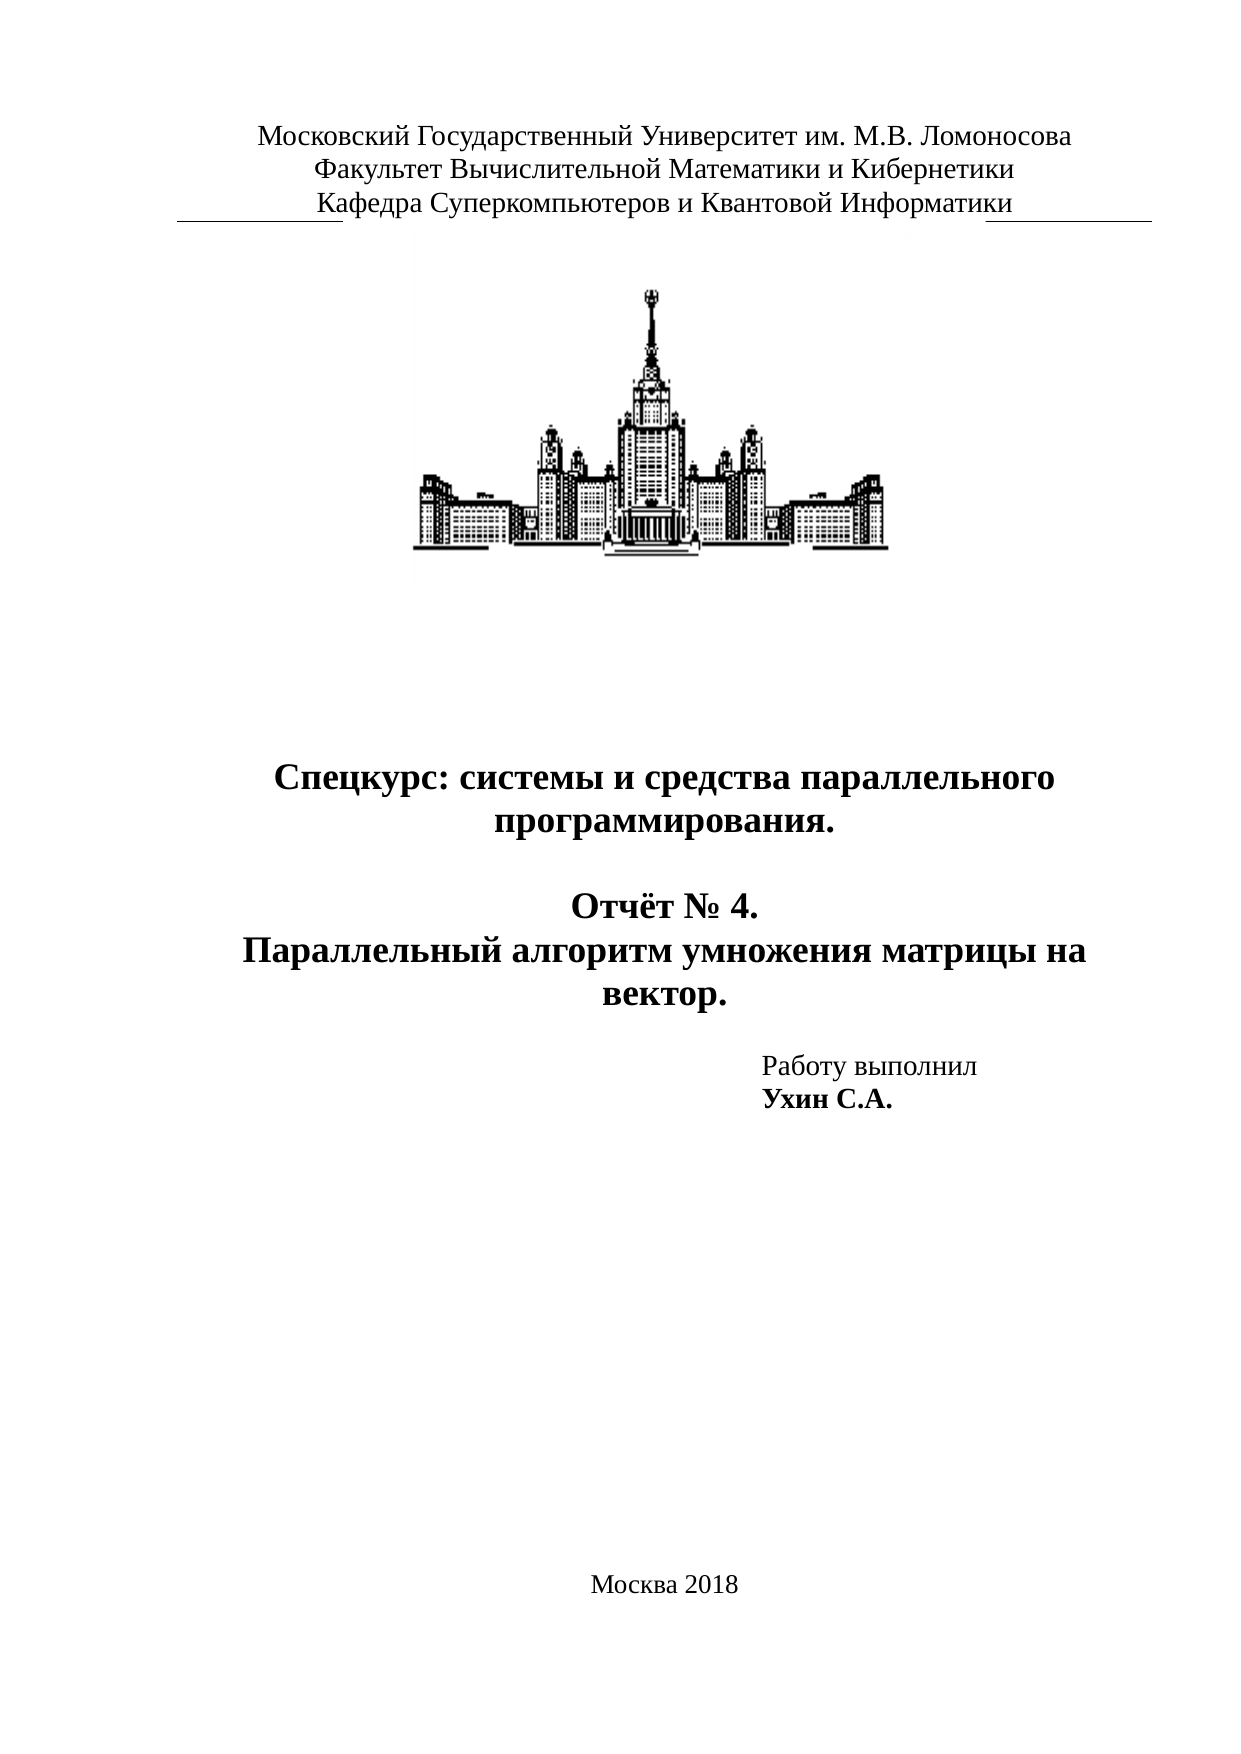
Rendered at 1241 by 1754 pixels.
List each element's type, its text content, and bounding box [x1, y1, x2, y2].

text Отчёт № 4. [177, 884, 1152, 927]
table_cell [183, 1121, 756, 1166]
text Спецкурс: системы и средства параллельного программирования. [177, 754, 1152, 841]
text Москва 2018 [177, 1568, 1152, 1599]
picture [343, 221, 986, 606]
text Факультет Вычислительной Математики и Кибернетики [177, 152, 1152, 185]
text Московский Государственный Университет им. М.В. Ломоносова [177, 118, 1152, 152]
text Параллельный алгоритм умножения матрицы на вектор. [177, 927, 1152, 1013]
table_cell [756, 1121, 1098, 1166]
table_header Работу выполнил Ухин С.А. [756, 1042, 1098, 1121]
text Кафедра Суперкомпьютеров и Квантовой Информатики [177, 185, 1152, 221]
table_header [183, 1042, 756, 1121]
